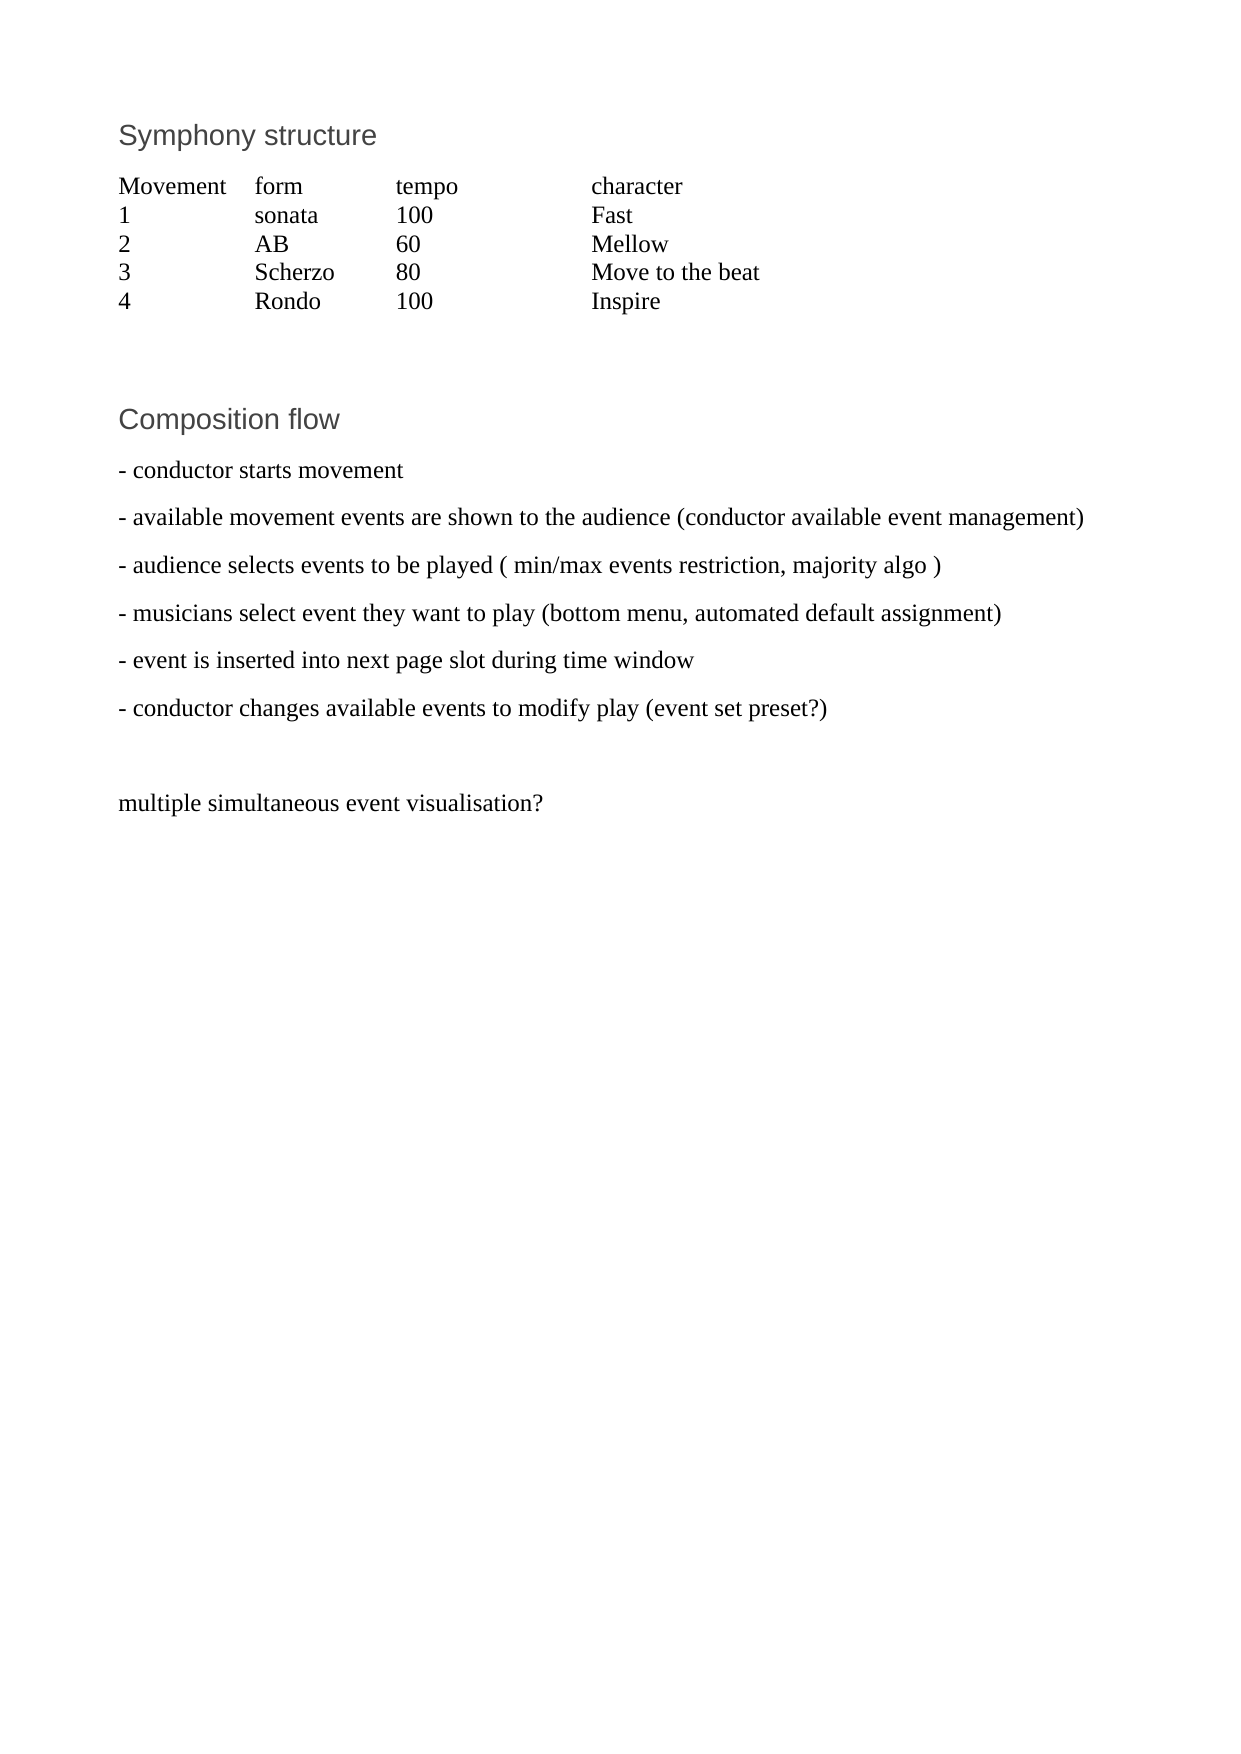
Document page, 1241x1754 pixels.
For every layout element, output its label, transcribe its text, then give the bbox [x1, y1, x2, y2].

table_cell Mellow [591, 229, 1122, 257]
table_cell sonata [254, 200, 396, 229]
table_cell 4 [118, 286, 254, 315]
table_header Movement [118, 171, 254, 200]
text multiple simultaneous event visualisation? [118, 788, 1122, 817]
table_cell 60 [396, 229, 591, 257]
table_header form [254, 171, 396, 200]
text - available movement events are shown to the audience (conductor available event management) [118, 502, 1122, 531]
table_header character [591, 171, 1122, 200]
table_cell AB [254, 229, 396, 257]
text - audience selects events to be played ( min/max events restriction, majority algo ) [118, 550, 1122, 579]
table_cell Fast [591, 200, 1122, 229]
table_cell 100 [396, 286, 591, 315]
text - musicians select event they want to play (bottom menu, automated default assignment) [118, 598, 1122, 626]
table_cell Rondo [254, 286, 396, 315]
table_header tempo [396, 171, 591, 200]
table_cell Inspire [591, 286, 1122, 315]
text - conductor changes available events to modify play (event set preset?) [118, 693, 1122, 722]
table_cell 3 [118, 258, 254, 286]
table_cell Scherzo [254, 258, 396, 286]
table_cell 80 [396, 258, 591, 286]
table_cell 1 [118, 200, 254, 229]
text - conductor starts movement [118, 455, 1122, 483]
text - event is inserted into next page slot during time window [118, 645, 1122, 674]
text Composition flow [118, 402, 1122, 435]
table_cell Move to the beat [591, 258, 1122, 286]
table_cell 2 [118, 229, 254, 257]
text Symphony structure [118, 118, 1122, 152]
table_cell 100 [396, 200, 591, 229]
